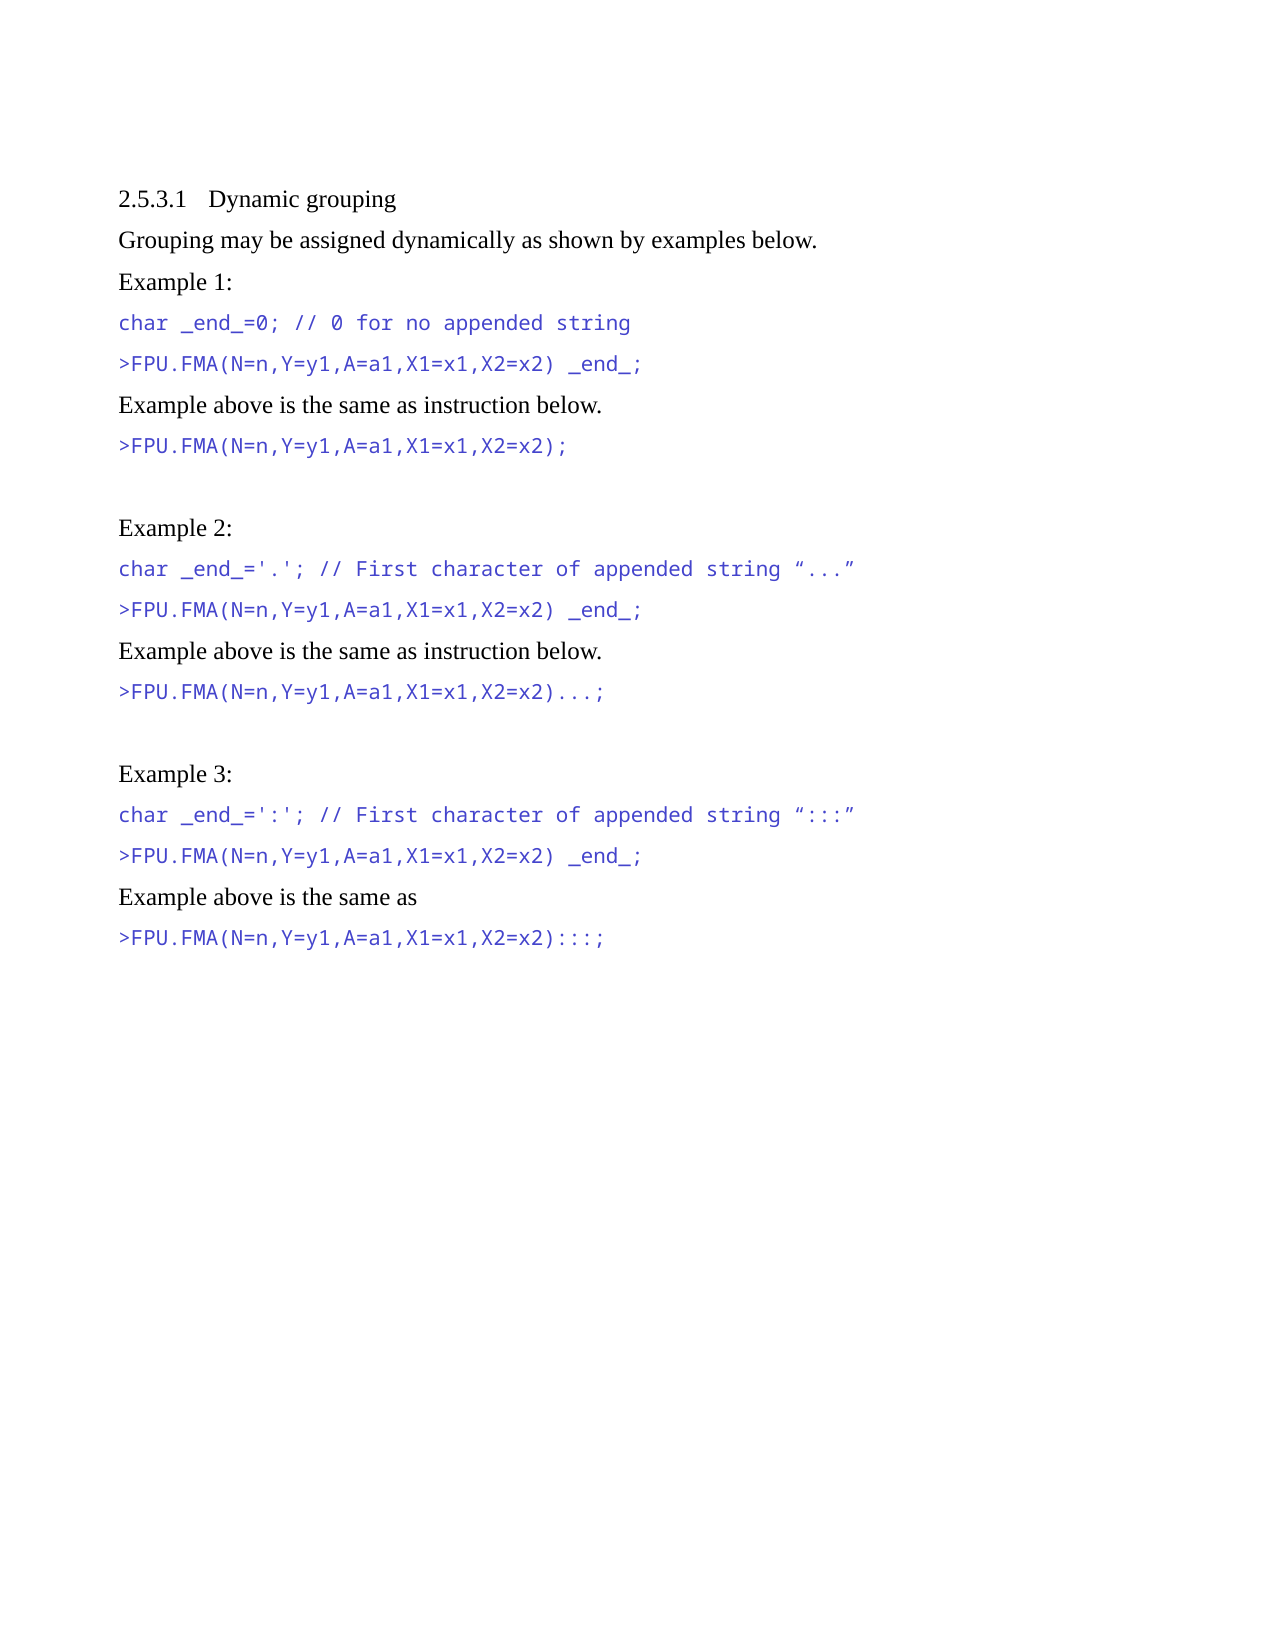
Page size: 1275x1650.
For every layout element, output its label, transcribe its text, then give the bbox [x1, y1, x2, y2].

text Example above is the same as instruction below. [118, 636, 1157, 665]
subtitle Dynamic grouping [118, 184, 1157, 213]
text >FPU.FMA(N=n,Y=y1,A=a1,X1=x1,X2=x2)...; [118, 677, 1157, 706]
text Example 3: [118, 759, 1157, 788]
text >FPU.FMA(N=n,Y=y1,A=a1,X1=x1,X2=x2) _end_; [118, 349, 1157, 377]
text char _end_=0; // 0 for no appended string [118, 308, 1157, 336]
text Example 1: [118, 267, 1157, 295]
text Example 2: [118, 513, 1157, 542]
text >FPU.FMA(N=n,Y=y1,A=a1,X1=x1,X2=x2) _end_; [118, 595, 1157, 623]
text >FPU.FMA(N=n,Y=y1,A=a1,X1=x1,X2=x2):::; [118, 923, 1157, 952]
text >FPU.FMA(N=n,Y=y1,A=a1,X1=x1,X2=x2); [118, 431, 1157, 459]
text char _end_=':'; // First character of appended string “:::” [118, 800, 1157, 829]
text Example above is the same as instruction below. [118, 390, 1157, 418]
text >FPU.FMA(N=n,Y=y1,A=a1,X1=x1,X2=x2) _end_; [118, 841, 1157, 870]
text Grouping may be assigned dynamically as shown by examples below. [118, 225, 1157, 254]
text Example above is the same as [118, 882, 1157, 911]
text char _end_='.'; // First character of appended string “...” [118, 554, 1157, 582]
